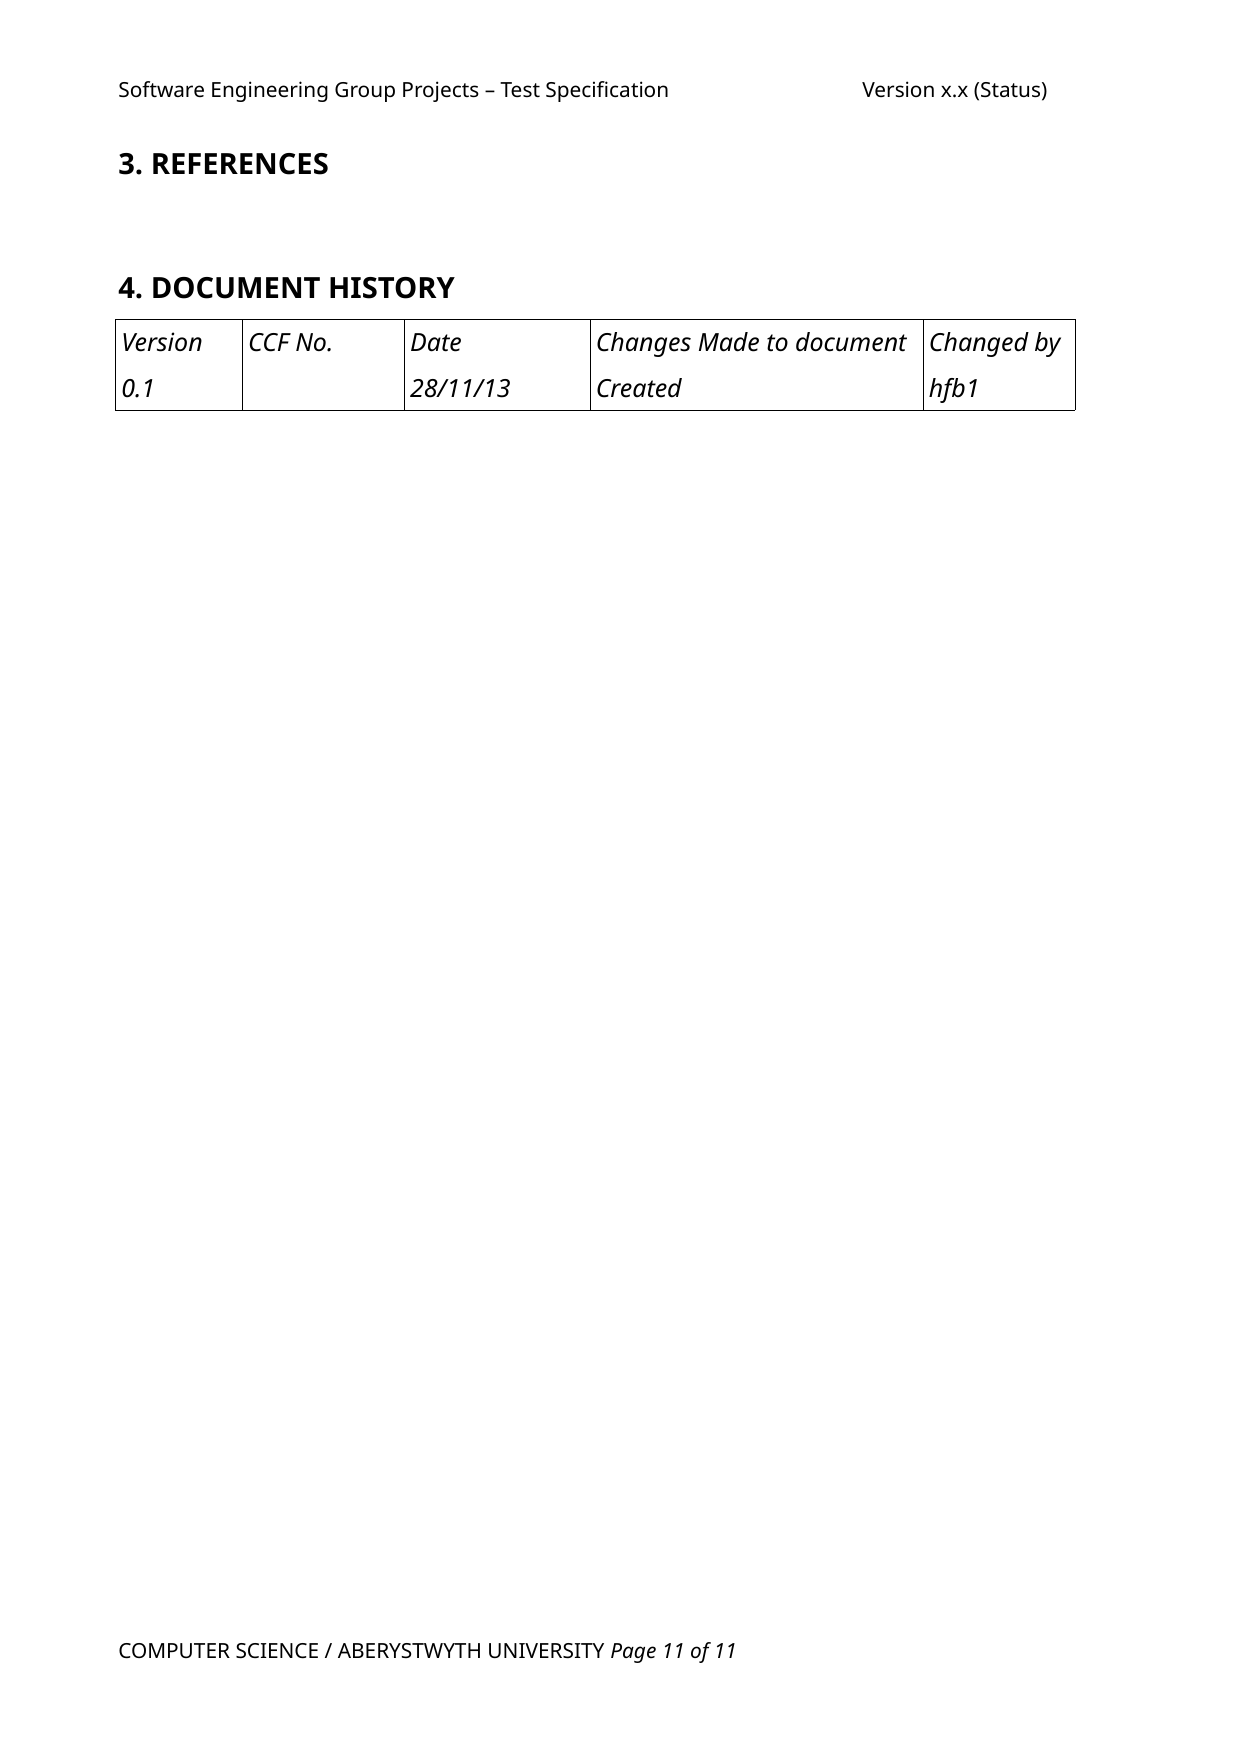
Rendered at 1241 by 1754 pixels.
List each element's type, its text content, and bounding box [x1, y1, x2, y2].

table_header CCF No. [243, 320, 404, 365]
subtitle 3. REFERENCES [118, 143, 1122, 183]
table_cell [243, 365, 404, 410]
table_header Changes Made to document [591, 320, 923, 365]
table_cell hfb1 [924, 365, 1075, 410]
table_header Changed by [924, 320, 1075, 365]
table_cell 28/11/13 [405, 365, 590, 410]
table_header Date [405, 320, 590, 365]
subtitle 4. DOCUMENT HISTORY [118, 267, 1122, 307]
table_cell Created [591, 365, 923, 410]
table_header Version [116, 320, 242, 365]
table_cell 0.1 [116, 365, 242, 410]
